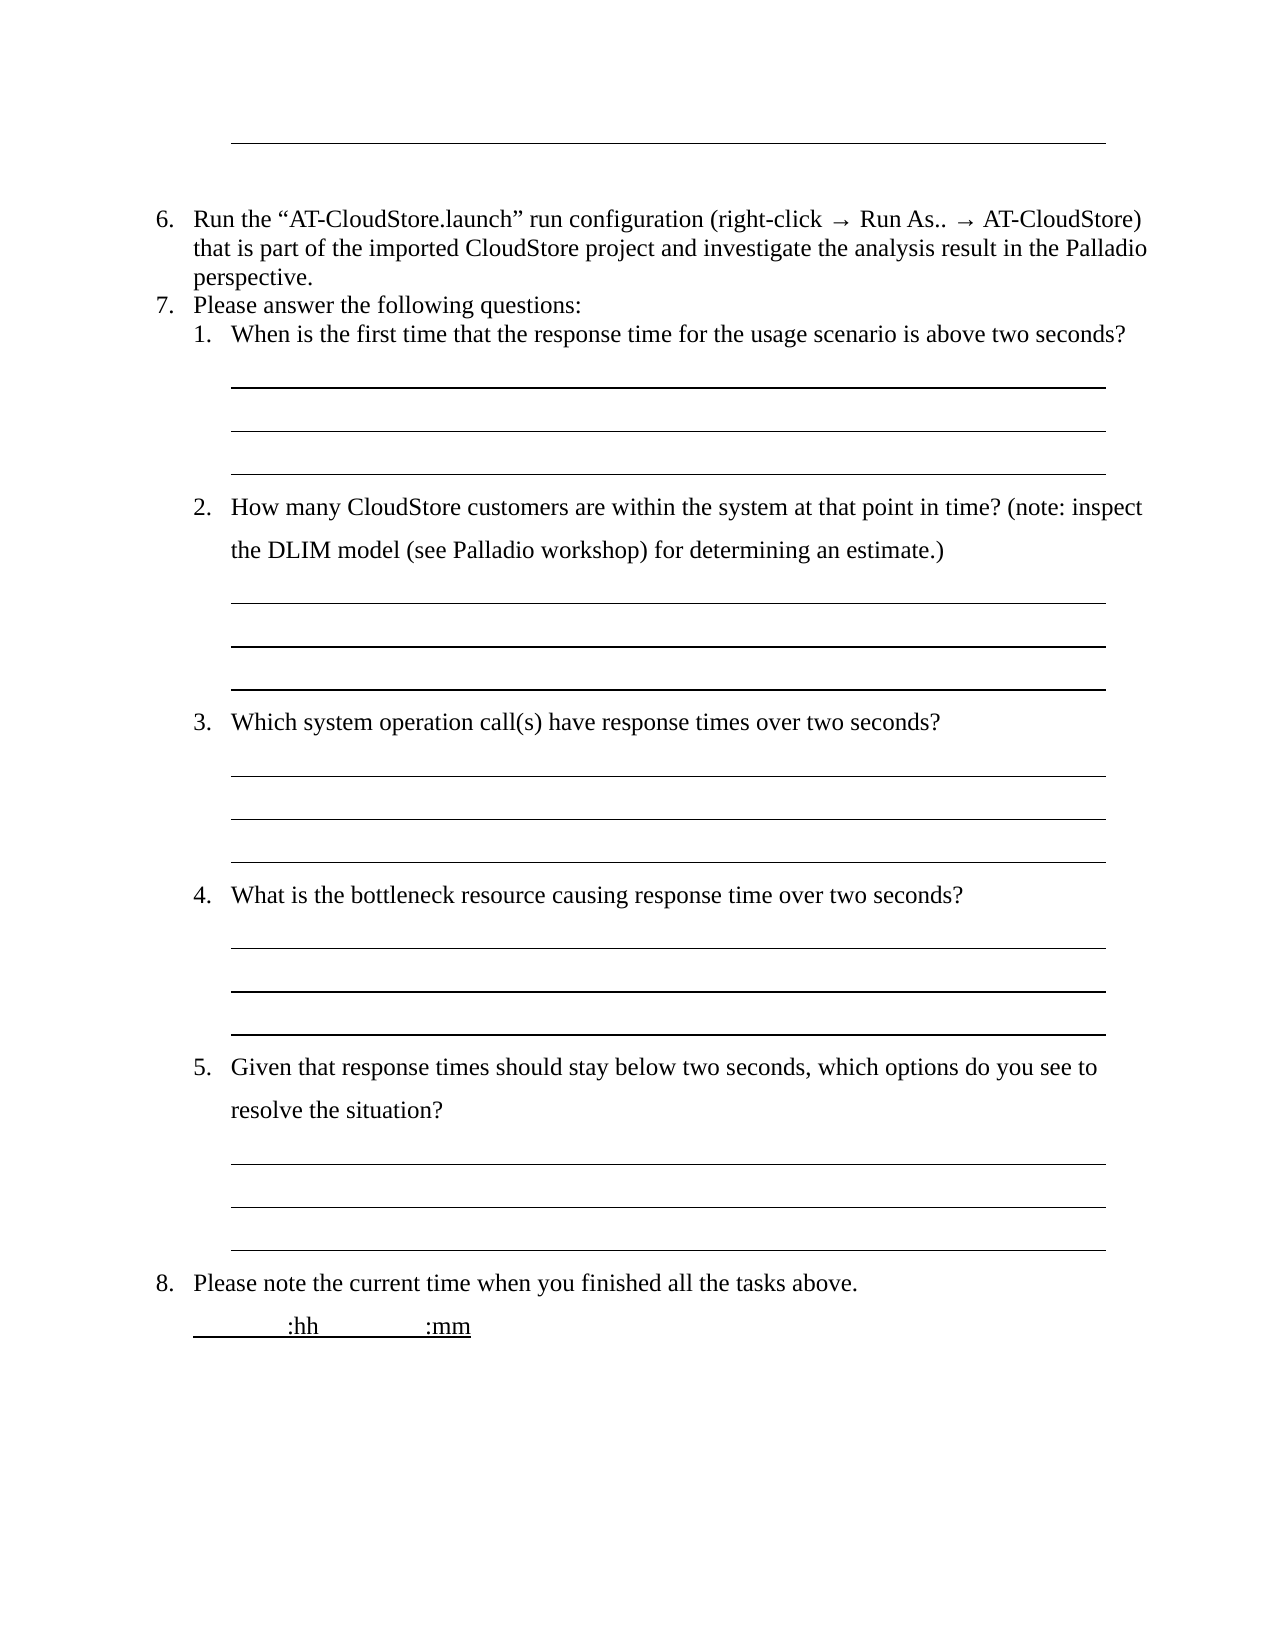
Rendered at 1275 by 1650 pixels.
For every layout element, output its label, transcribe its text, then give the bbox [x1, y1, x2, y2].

list Which system operation call(s) have response times over two seconds? [193, 707, 1157, 822]
list Please note the current time when you finished all the tasks above. :hh :mm [156, 1268, 1157, 1340]
list How many CloudStore customers are within the system at that point in time? (note: inspect the DLIM model (see Palladio workshop) for determining an estimate.) [193, 492, 1157, 650]
list What is the bottleneck resource causing response time over two seconds? [193, 880, 1157, 995]
list Run the “AT-CloudStore.launch” run configuration (right-click → Run As.. → AT-CloudStore) that is part of the imported CloudStore project and investigate the analysis result in the Palladio perspective. [156, 204, 1157, 291]
list Given that response times should stay below two seconds, which options do you see to resolve the situation? [193, 1052, 1157, 1211]
list Please answer the following questions: [156, 291, 1157, 319]
list When is the first time that the response time for the usage scenario is above two seconds? [193, 319, 1157, 434]
